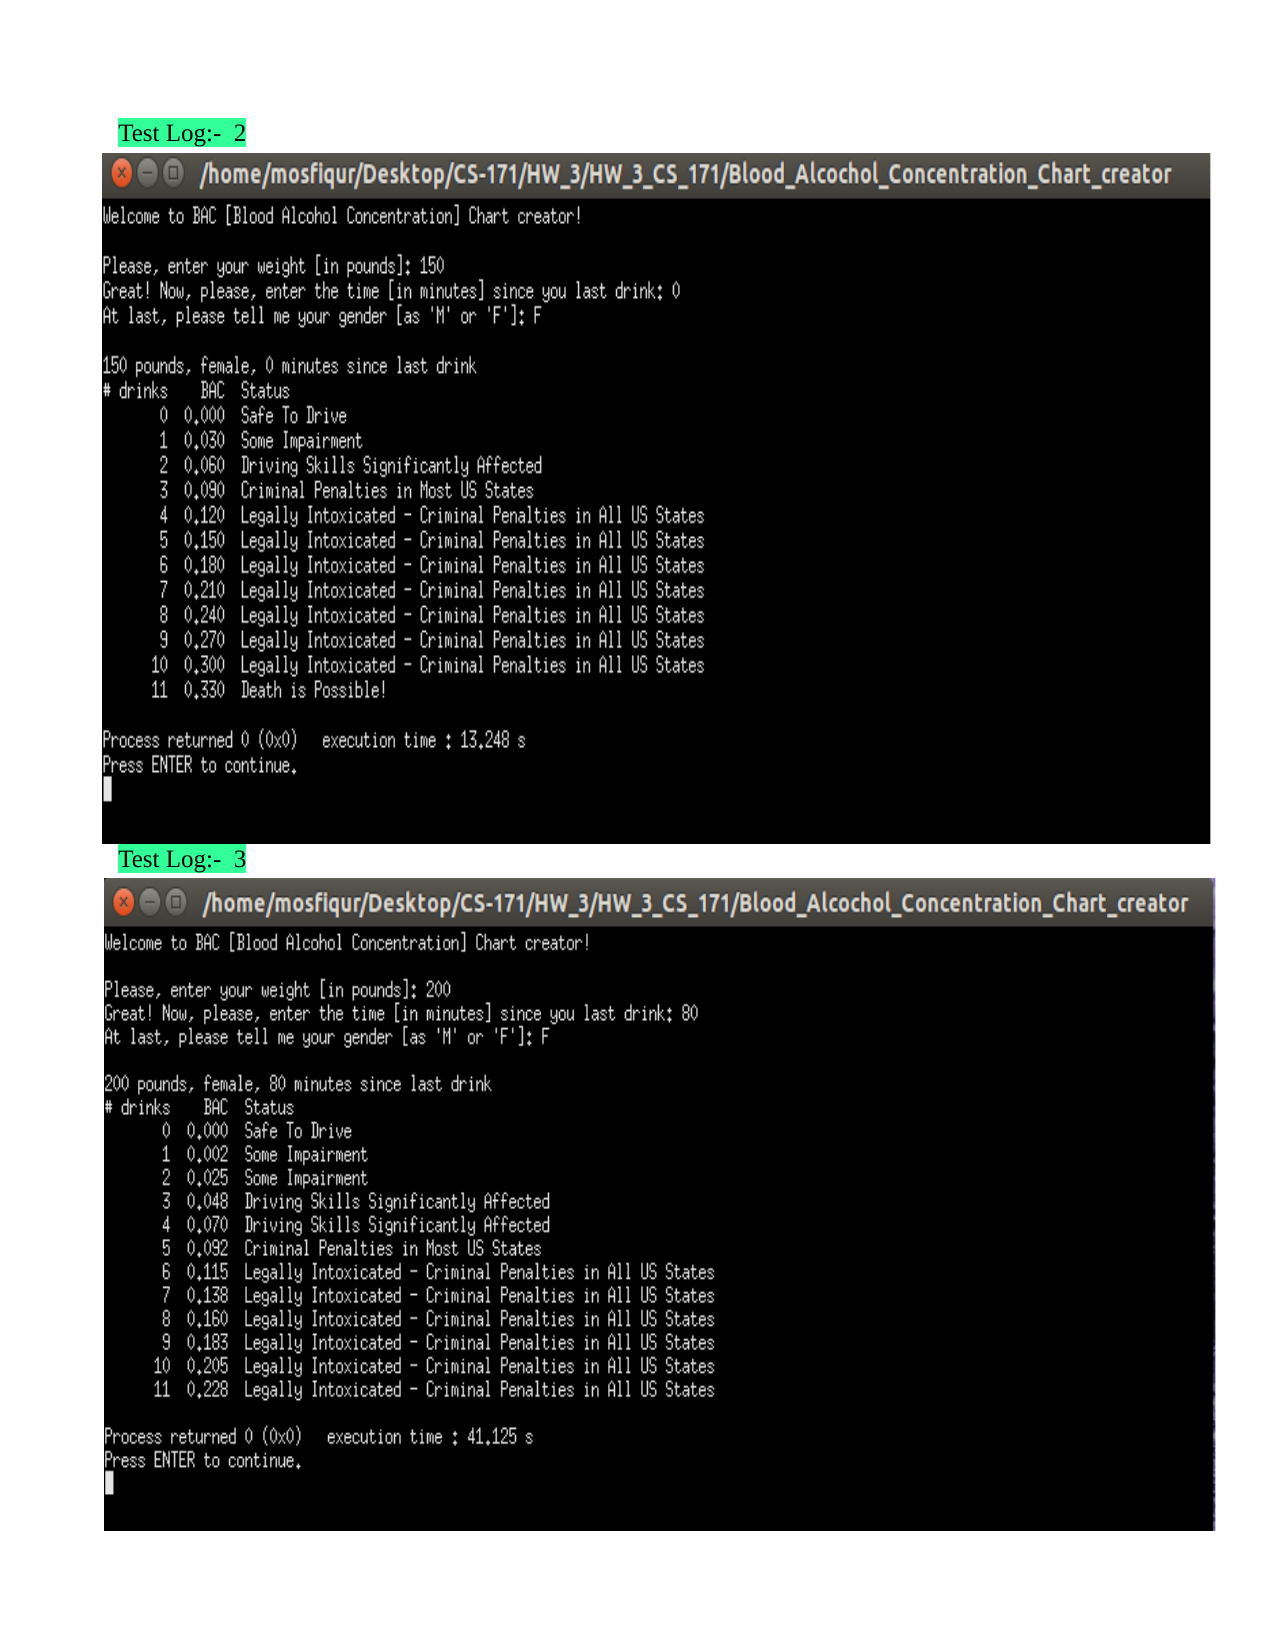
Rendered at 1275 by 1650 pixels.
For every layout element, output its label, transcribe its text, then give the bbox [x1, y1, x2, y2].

picture [104, 878, 1216, 1531]
text Test Log:- 2 [118, 118, 1157, 147]
picture [102, 153, 1211, 844]
text Test Log:- 3 [118, 844, 1157, 873]
text [118, 147, 1157, 153]
